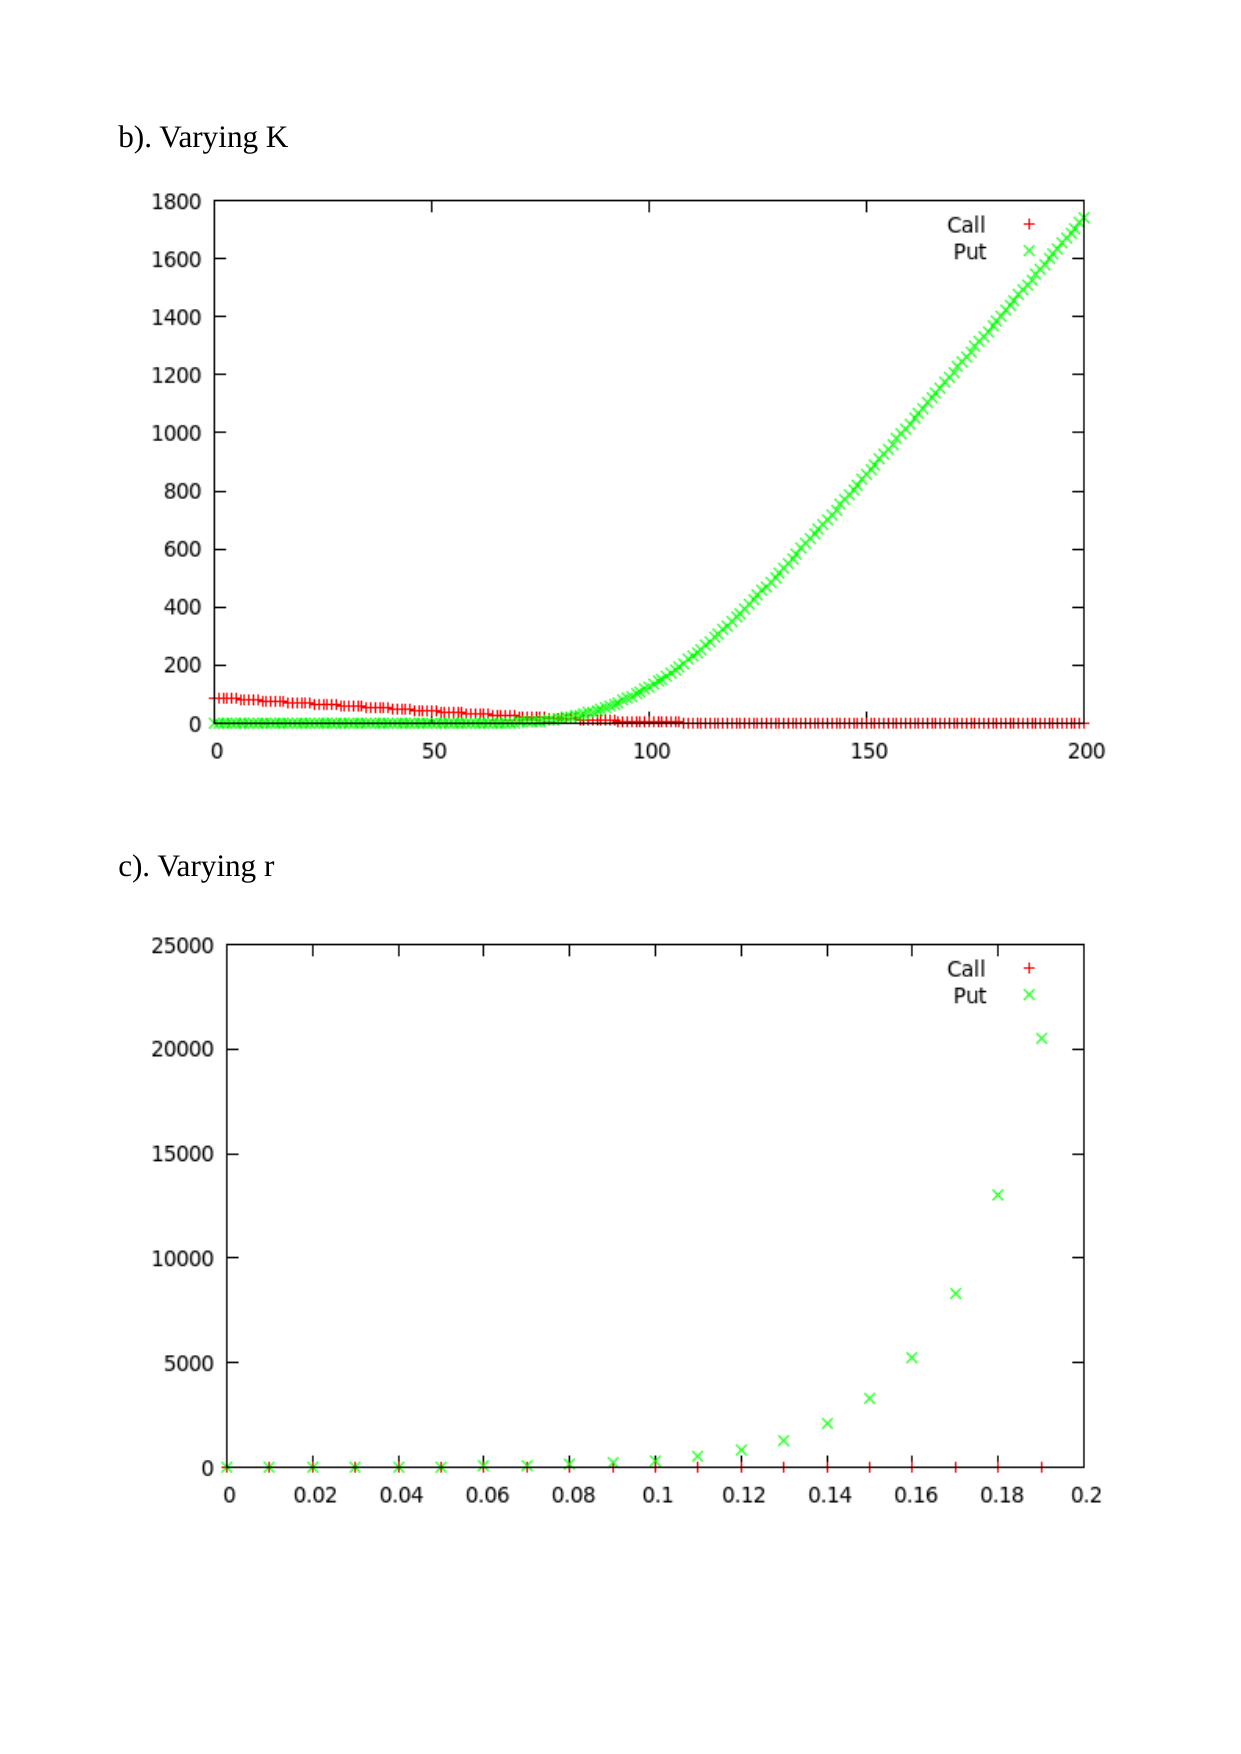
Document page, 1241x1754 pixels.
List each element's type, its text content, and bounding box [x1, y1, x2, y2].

picture [120, 175, 1121, 776]
text c). Varying r [118, 847, 1122, 883]
picture [120, 919, 1121, 1520]
text b). Varying K [118, 118, 1122, 154]
